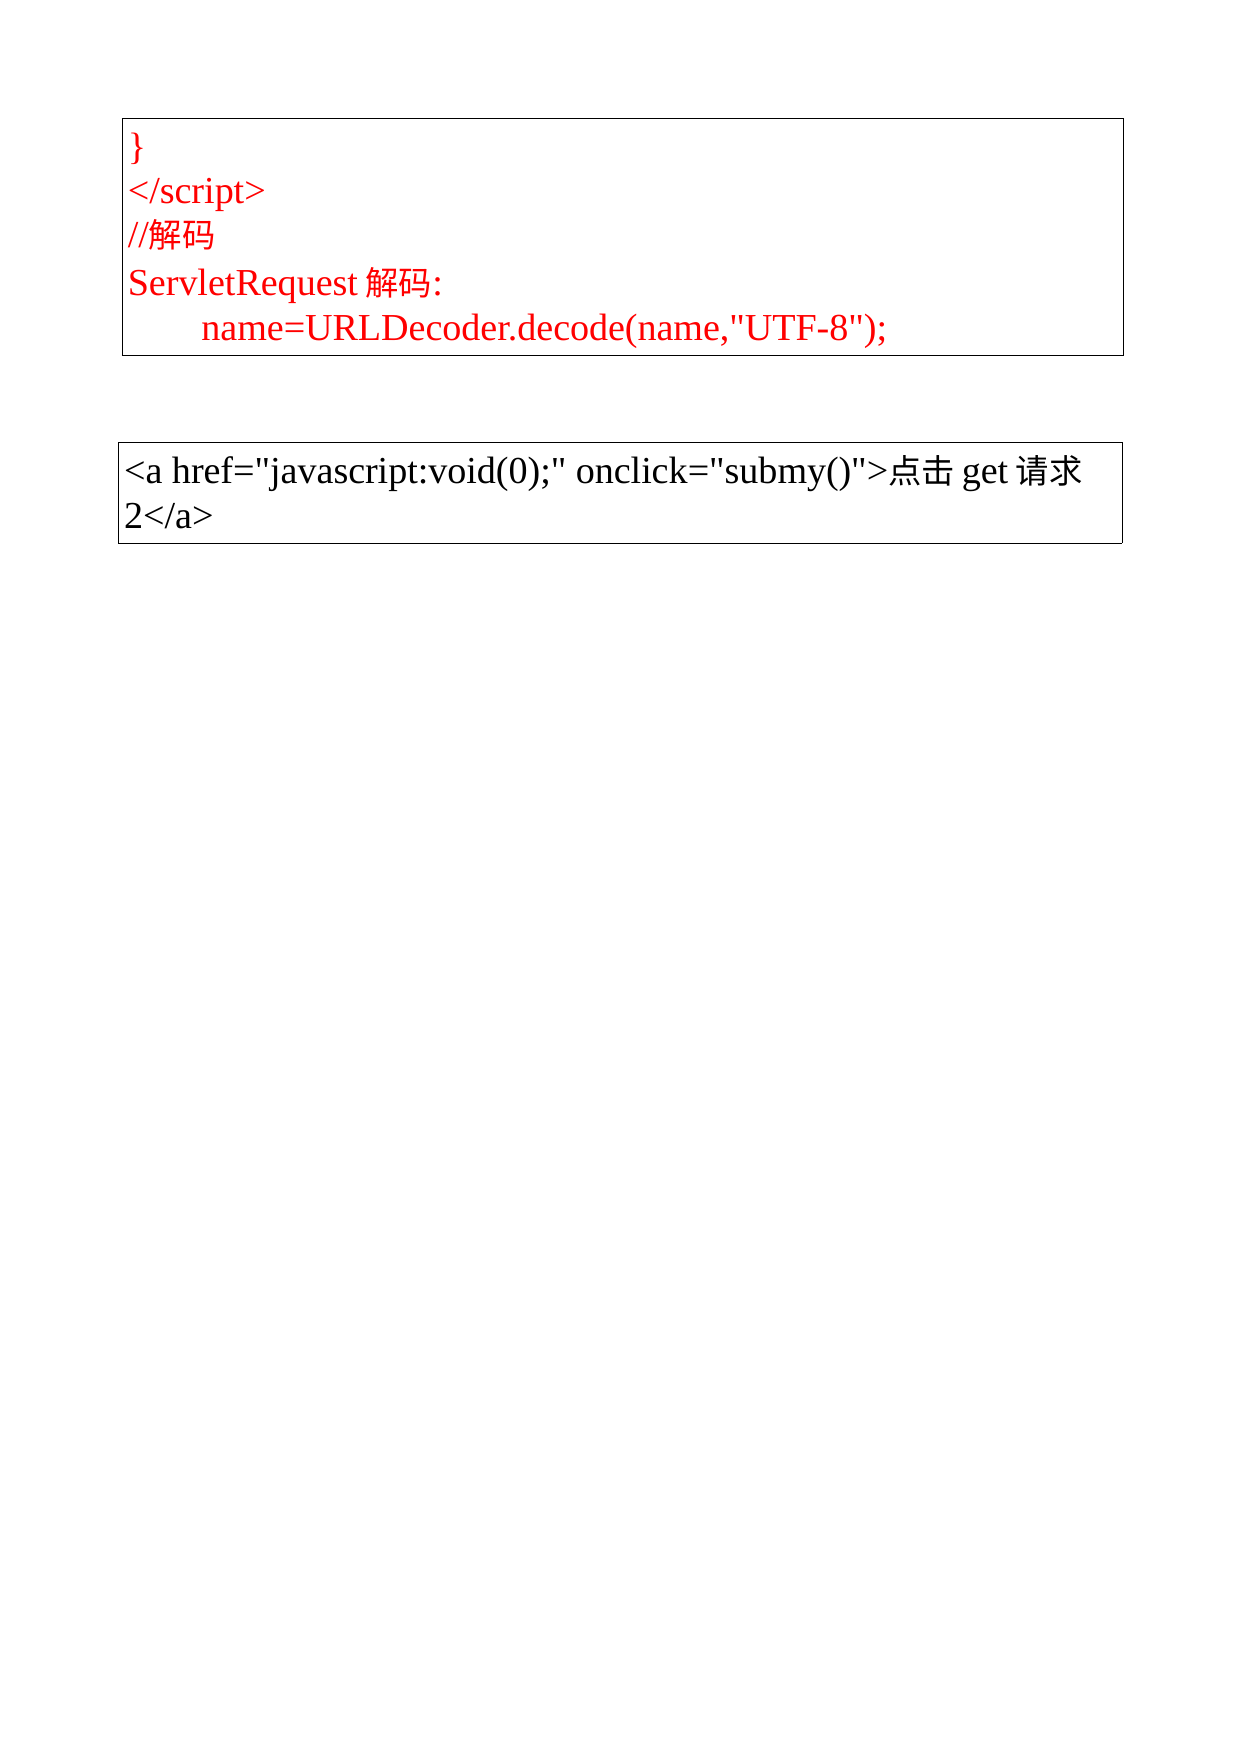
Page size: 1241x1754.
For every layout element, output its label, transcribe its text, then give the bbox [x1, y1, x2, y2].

table_header } </script> //解码 ServletRequest解码: name=URLDecoder.decode(name,"UTF-8"); [123, 119, 1123, 354]
table_header <a href="javascript:void(0);" onclick="submy()">点击get请求2</a> [119, 443, 1122, 543]
